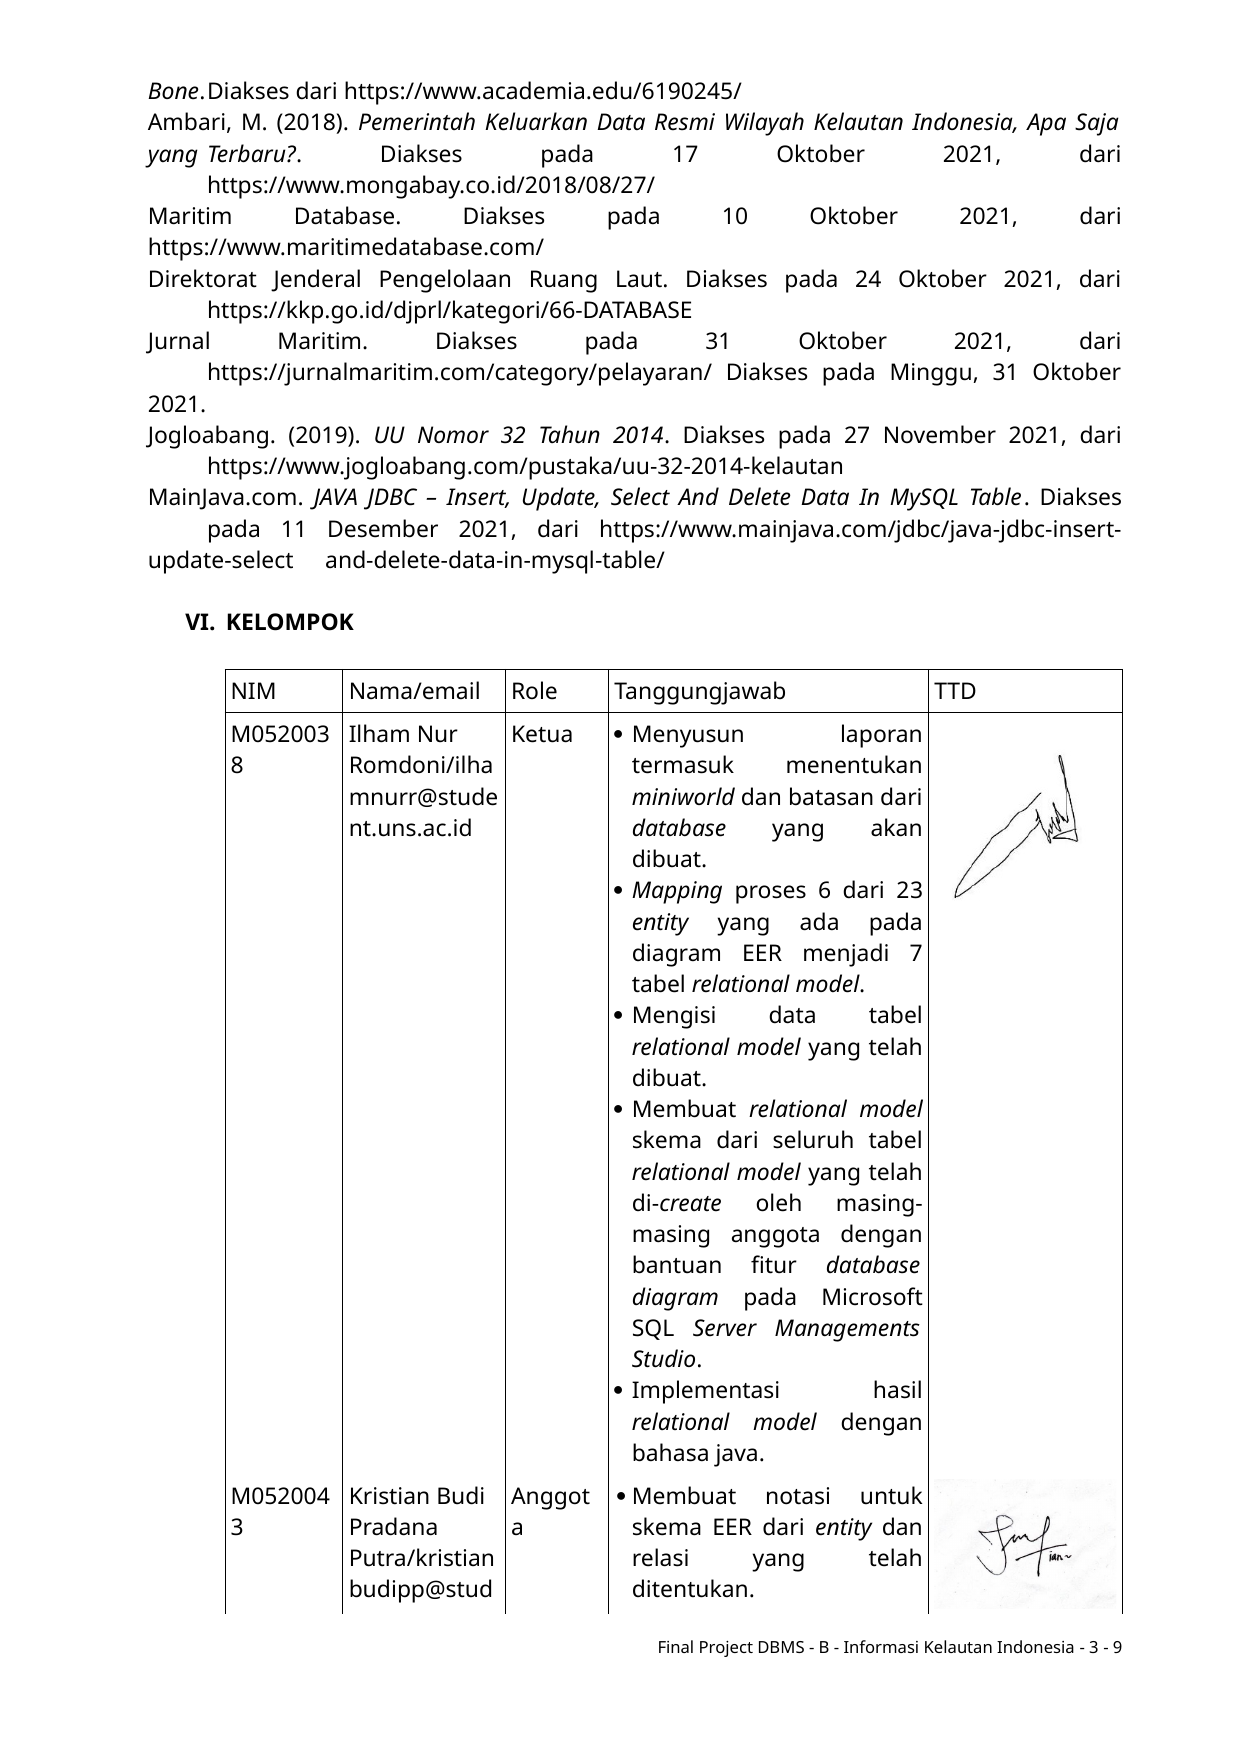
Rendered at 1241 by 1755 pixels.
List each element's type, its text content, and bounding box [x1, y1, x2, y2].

text Direktorat Jenderal Pengelolaan Ruang Laut. Diakses pada 24 Oktober 2021, dari https://kkp.go.id/djprl/kategori/66-DATABASE [148, 262, 1122, 325]
text Jogloabang. (2019). UU Nomor 32 Tahun 2014. Diakses pada 27 November 2021, dari https://www.jogloabang.com/pustaka/uu-32-2014-kelautan [148, 419, 1122, 481]
table_cell [929, 713, 1122, 1474]
table_cell M0520043 [226, 1474, 342, 1614]
text Ambari, M. (2018). Pemerintah Keluarkan Data Resmi Wilayah Kelautan Indonesia, Apa Saja yang Terbaru?. Diakses pada 17 Oktober 2021, dari https://www.mongabay.co.id/2018/08/27/ [148, 106, 1122, 200]
text MainJava.com. JAVA JDBC – Insert, Update, Select And Delete Data In MySQL Table. Diakses pada 11 Desember 2021, dari https://www.mainjava.com/jdbc/java-jdbc-insert-update-select and-delete-data-in-mysql-table/ [148, 481, 1122, 575]
list KELOMPOK [185, 606, 1122, 637]
table_cell M0520038 [226, 713, 342, 1474]
table_header Tanggungjawab [609, 670, 928, 712]
table_cell Ilham Nur Romdoni/ilhamnurr@student.uns.ac.id [343, 713, 505, 1474]
table_header TTD [929, 670, 1122, 712]
table_cell Menyusun laporan termasuk menentukan miniworld dan batasan dari database yang akan dibuat. Mapping proses 6 dari 23 entity yang ada pada diagram EER menjadi 7 tabel relational model. Mengisi data tabel relational model yang telah dibuat. Membuat relational model skema dari seluruh tabel relational model yang telah di-create oleh masing-masing anggota dengan bantuan fitur database diagram pada Microsoft SQL Server Managements Studio. Implementasi hasil relational model dengan bahasa java. [609, 713, 928, 1474]
text Maritim Database. Diakses pada 10 Oktober 2021, dari https://www.maritimedatabase.com/ [148, 200, 1122, 262]
table_cell Anggota [506, 1474, 608, 1614]
table_cell Ketua [506, 713, 608, 1474]
table_header NIM [226, 670, 342, 712]
text Jurnal Maritim. Diakses pada 31 Oktober 2021, dari https://jurnalmaritim.com/category/pelayaran/ Diakses pada Minggu, 31 Oktober 2021. [148, 325, 1122, 419]
table_header Role [506, 670, 608, 712]
table_header Nama/email [343, 670, 505, 712]
table_cell Membuat notasi untuk skema EER dari entity dan relasi yang telah ditentukan. Mapping proses 5 dari 23 entity yang ada pada diagram EER menjadi 8 tabel relational model. Mengisi data tabel relational model yang telah dibuat. [609, 1474, 928, 1614]
text Bone. Diakses dari https://www.academia.edu/6190245/ [148, 75, 1122, 106]
table_cell [929, 1474, 1122, 1614]
table_cell Kristian Budi Pradana Putra/kristianbudipp@stud [343, 1474, 505, 1614]
